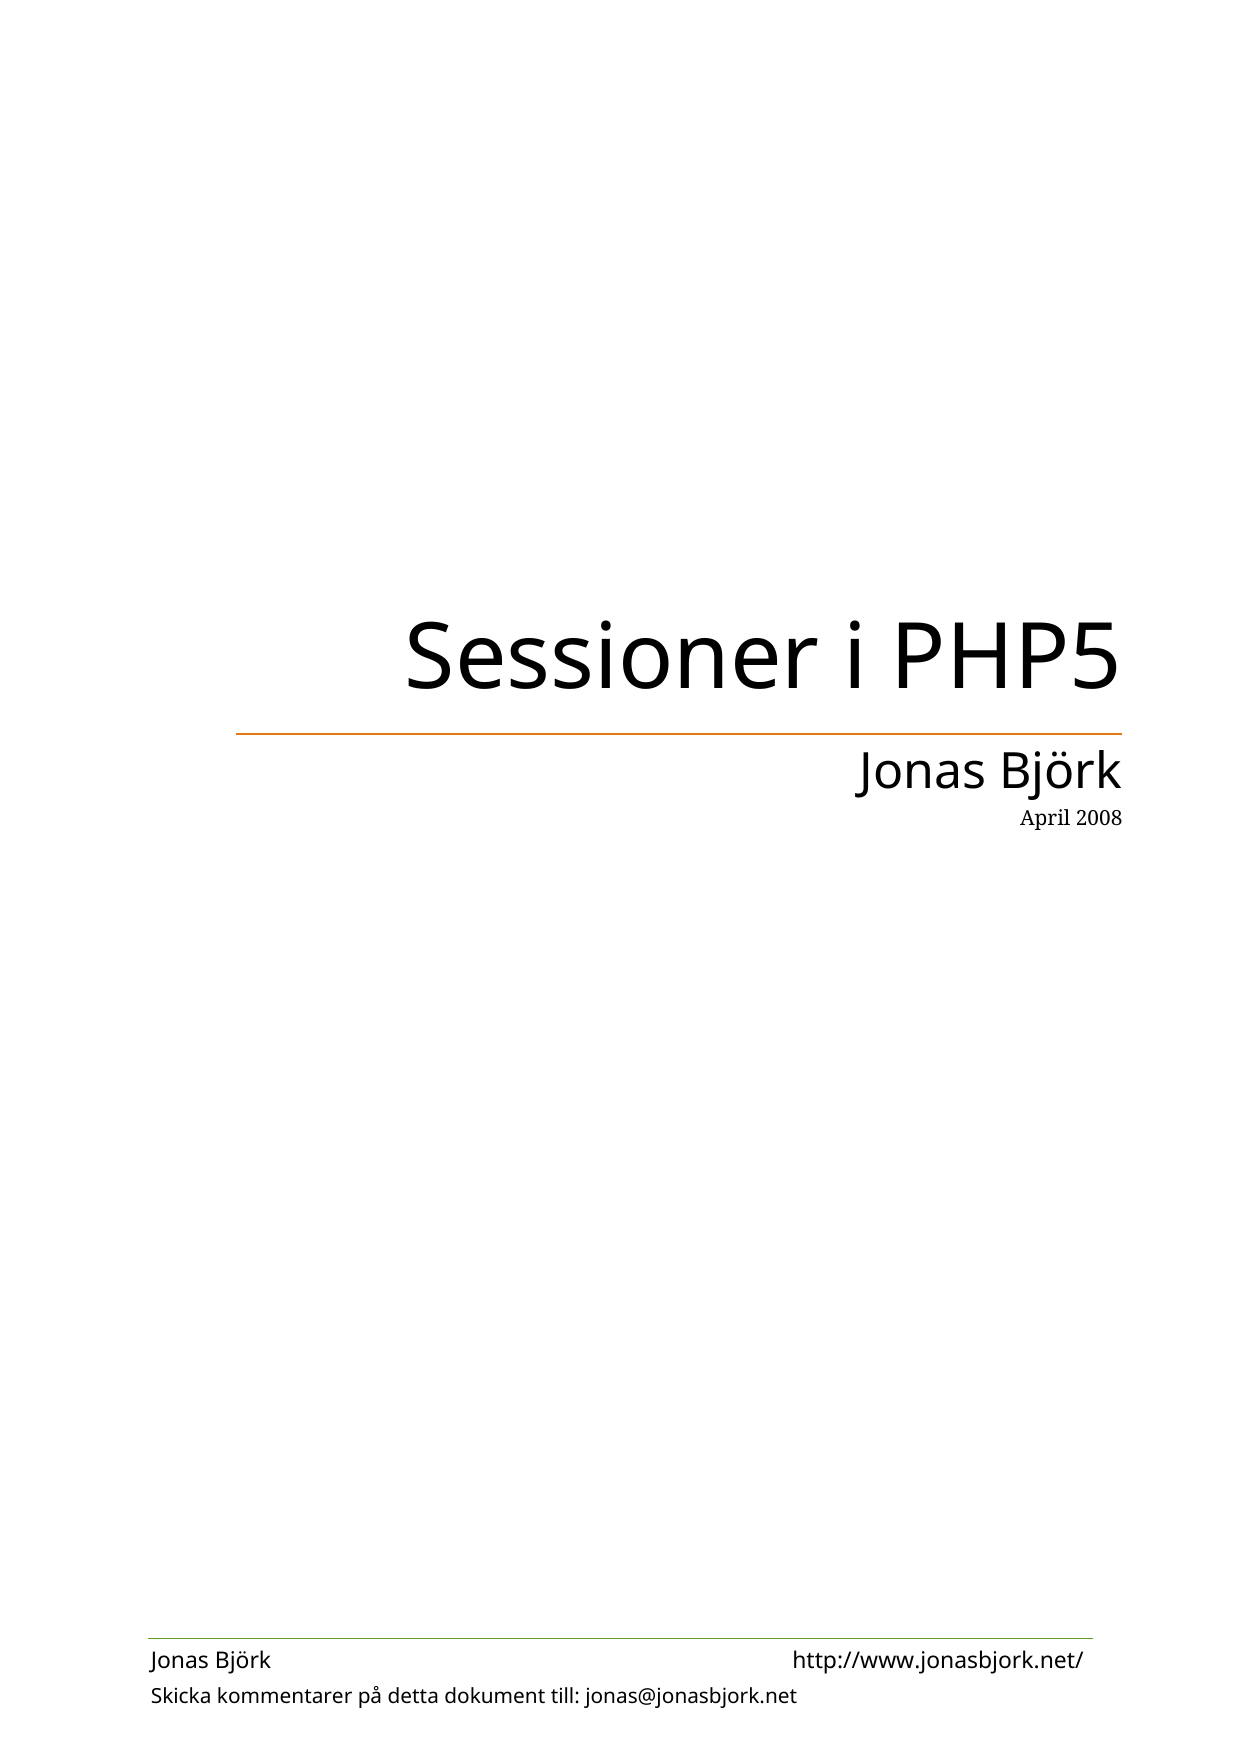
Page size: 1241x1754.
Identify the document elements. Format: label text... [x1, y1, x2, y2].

text Sessioner i PHP5 [236, 591, 1122, 733]
text Jonas Björk [118, 735, 1122, 803]
text April 2008 [266, 803, 1122, 832]
